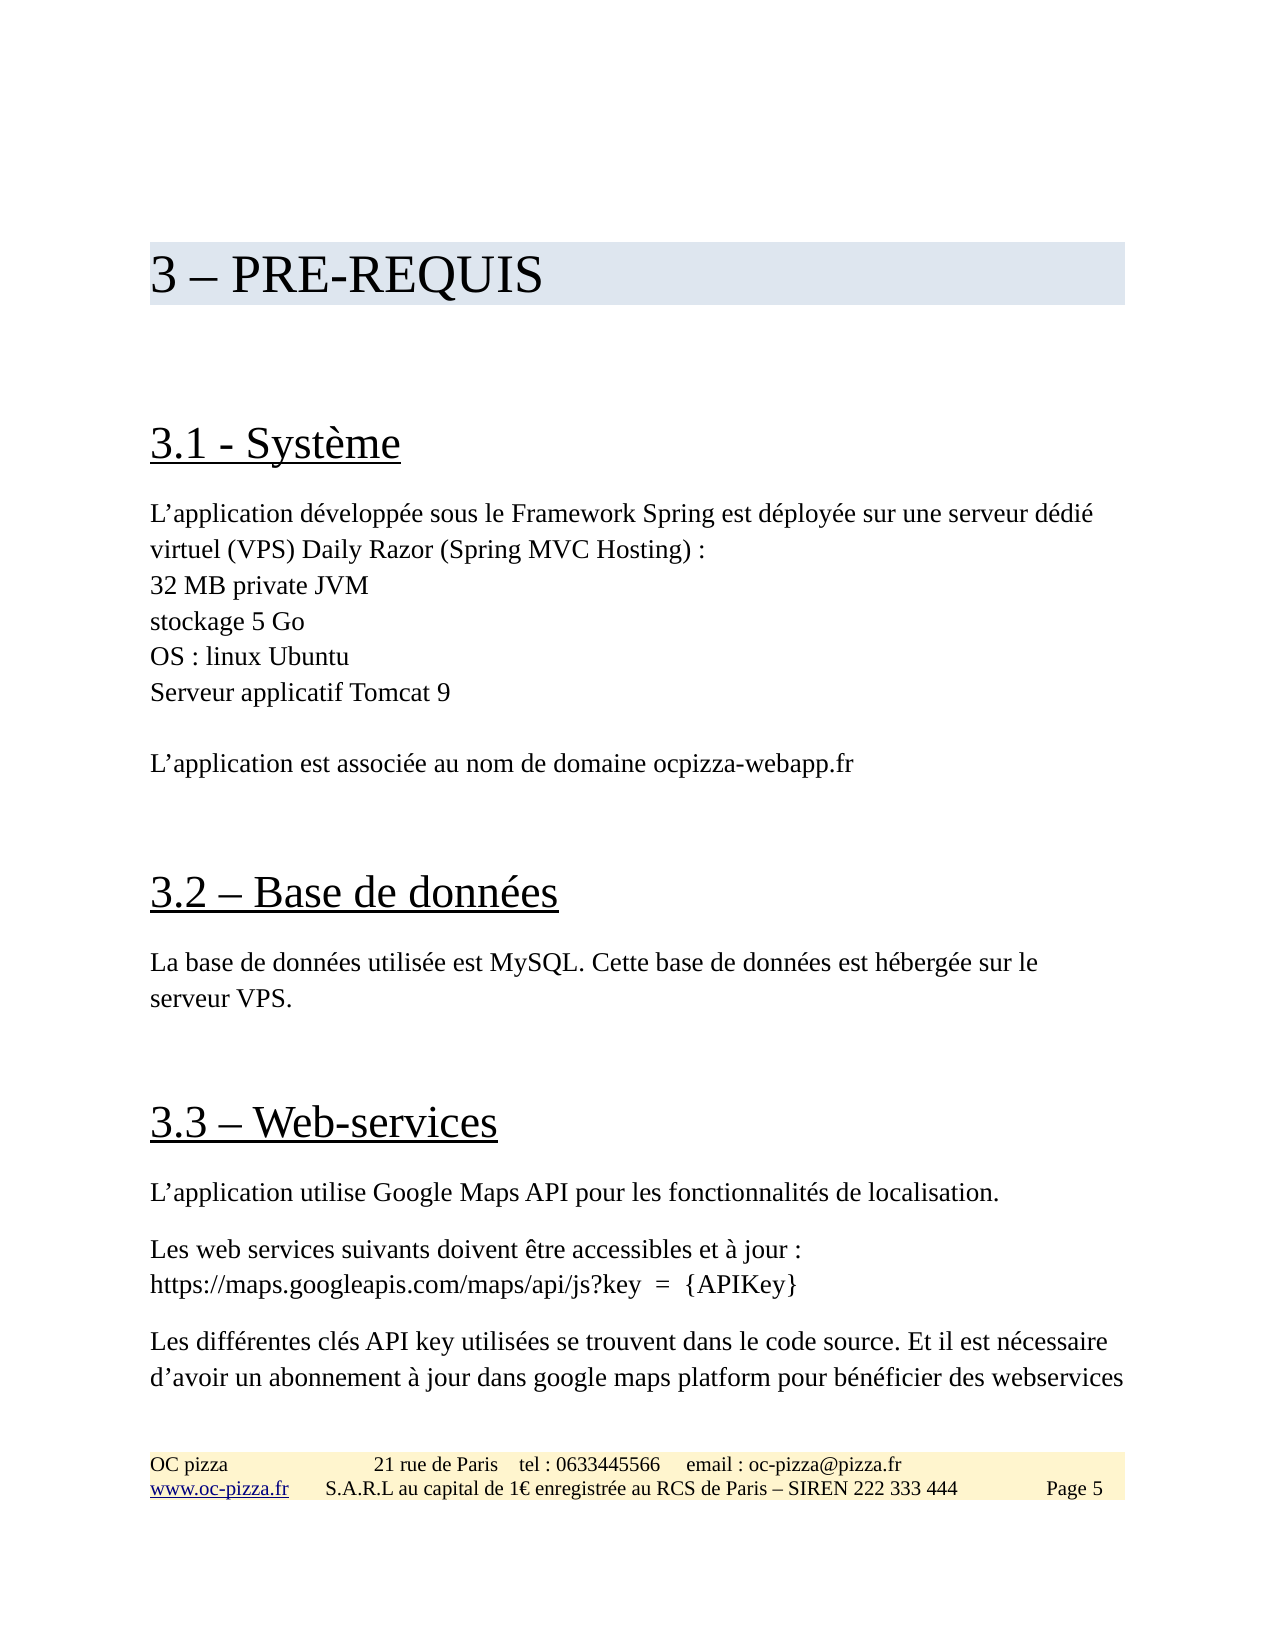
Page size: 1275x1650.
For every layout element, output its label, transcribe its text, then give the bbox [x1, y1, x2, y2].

text Les différentes clés API key utilisées se trouvent dans le code source. Et il est nécessaire d’avoir un abonnement à jour dans google maps platform pour bénéficier des webservices [150, 1325, 1125, 1392]
text 3.1 - Système [150, 416, 1125, 469]
text La base de données utilisée est MySQL. Cette base de données est hébergée sur le serveur VPS. [150, 946, 1125, 1013]
text L’application développée sous le Framework Spring est déployée sur une serveur dédié virtuel (VPS) Daily Razor (Spring MVC Hosting) : [150, 497, 1125, 564]
text 3.3 – Web-services [150, 1095, 1125, 1148]
text OS : linux Ubuntu [150, 640, 1125, 672]
text 3.2 – Base de données [150, 865, 1125, 917]
text stockage 5 Go [150, 605, 1125, 636]
text 3 – PRE-REQUIS [150, 242, 1125, 305]
text L’application est associée au nom de domaine ocpizza-webapp.fr [150, 748, 1125, 779]
text Les web services suivants doivent être accessibles et à jour : https://maps.googleapis.com/maps/api/js?key = {APIKey} [150, 1233, 1125, 1300]
text L’application utilise Google Maps API pour les fonctionnalités de localisation. [150, 1176, 1125, 1207]
text 32 MB private JVM [150, 569, 1125, 600]
text Serveur applicatif Tomcat 9 [150, 676, 1125, 707]
